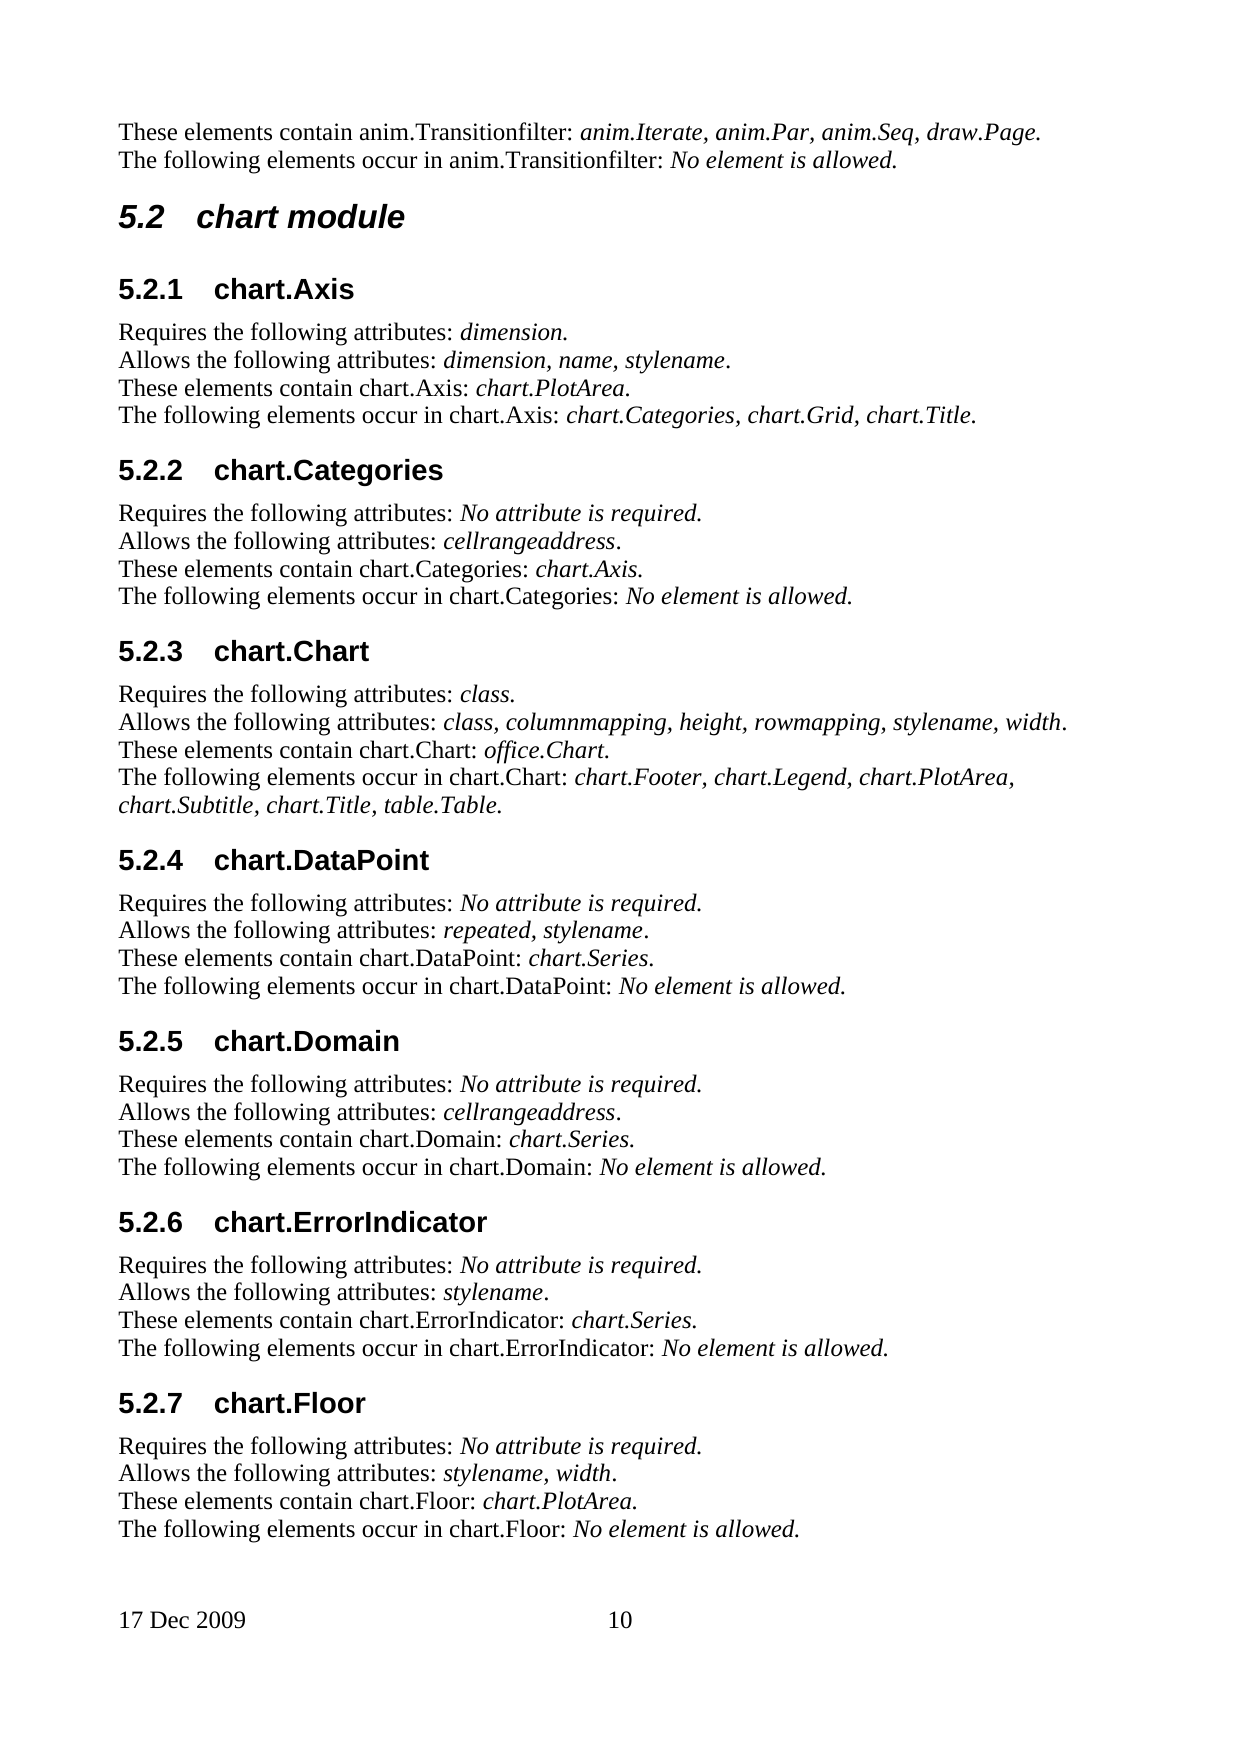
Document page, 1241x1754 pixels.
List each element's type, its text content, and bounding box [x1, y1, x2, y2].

subtitle chart.Chart [118, 635, 1122, 668]
subtitle chart.DataPoint [118, 844, 1122, 876]
subtitle chart.Domain [118, 1025, 1122, 1057]
text The following elements occur in anim.Transitionfilter: No element is allowed. [118, 146, 1122, 173]
subtitle chart.Floor [118, 1387, 1122, 1419]
text These elements contain chart.Categories: chart.Axis. [118, 555, 1122, 582]
text These elements contain chart.Domain: chart.Series. [118, 1125, 1122, 1153]
text Requires the following attributes: dimension. [118, 318, 1122, 346]
text Requires the following attributes: class. [118, 680, 1122, 708]
subtitle chart module [118, 198, 1122, 236]
text Allows the following attributes: repeated, stylename. [118, 917, 1122, 944]
text The following elements occur in chart.Floor: No element is allowed. [118, 1515, 1122, 1543]
text Allows the following attributes: class, columnmapping, height, rowmapping, stylename, width. [118, 708, 1122, 736]
text Allows the following attributes: cellrangeaddress. [118, 1098, 1122, 1125]
text Requires the following attributes: No attribute is required. [118, 889, 1122, 917]
text These elements contain chart.Axis: chart.PlotArea. [118, 374, 1122, 402]
text These elements contain chart.Floor: chart.PlotArea. [118, 1487, 1122, 1515]
text Allows the following attributes: cellrangeaddress. [118, 527, 1122, 555]
text These elements contain anim.Transitionfilter: anim.Iterate, anim.Par, anim.Seq, draw.Page. [118, 118, 1122, 146]
text The following elements occur in chart.Domain: No element is allowed. [118, 1153, 1122, 1181]
text The following elements occur in chart.Chart: chart.Footer, chart.Legend, chart.PlotArea, chart.Subtitle, chart.Title, table.Table. [118, 763, 1122, 819]
text Requires the following attributes: No attribute is required. [118, 1432, 1122, 1459]
text Allows the following attributes: dimension, name, stylename. [118, 346, 1122, 374]
subtitle chart.Categories [118, 454, 1122, 487]
text These elements contain chart.ErrorIndicator: chart.Series. [118, 1306, 1122, 1334]
text The following elements occur in chart.ErrorIndicator: No element is allowed. [118, 1334, 1122, 1362]
text Requires the following attributes: No attribute is required. [118, 1070, 1122, 1098]
text The following elements occur in chart.Categories: No element is allowed. [118, 582, 1122, 610]
text The following elements occur in chart.Axis: chart.Categories, chart.Grid, chart.Title. [118, 402, 1122, 429]
text These elements contain chart.Chart: office.Chart. [118, 736, 1122, 763]
text The following elements occur in chart.DataPoint: No element is allowed. [118, 972, 1122, 1000]
text Requires the following attributes: No attribute is required. [118, 499, 1122, 527]
subtitle chart.Axis [118, 273, 1122, 306]
subtitle chart.ErrorIndicator [118, 1206, 1122, 1238]
text Requires the following attributes: No attribute is required. [118, 1251, 1122, 1278]
text These elements contain chart.DataPoint: chart.Series. [118, 944, 1122, 972]
text Allows the following attributes: stylename, width. [118, 1459, 1122, 1487]
text Allows the following attributes: stylename. [118, 1278, 1122, 1306]
